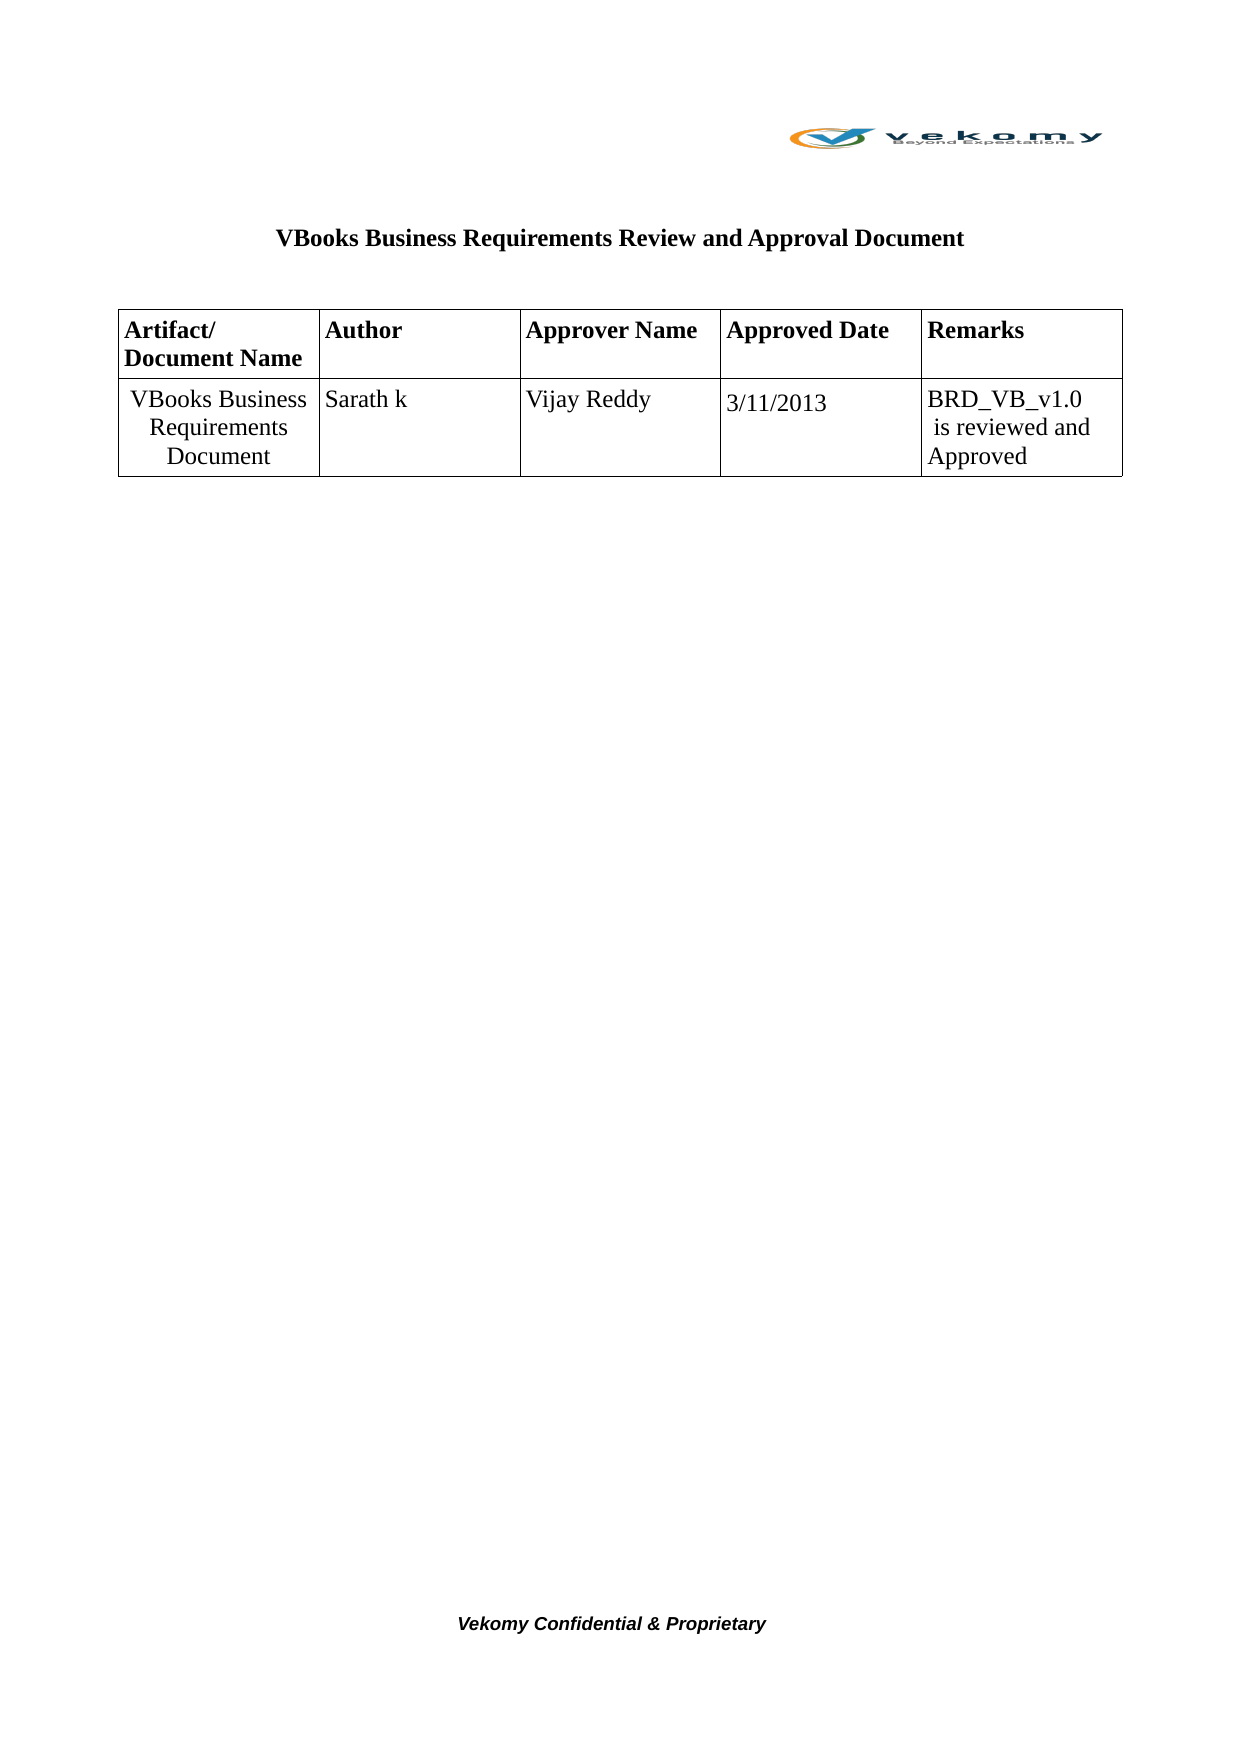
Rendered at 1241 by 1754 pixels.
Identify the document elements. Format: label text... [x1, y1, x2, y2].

picture [786, 127, 1106, 150]
table_cell Sarath k [320, 379, 520, 476]
table_header Artifact/ Document Name [119, 310, 319, 378]
table_cell Vijay Reddy [521, 379, 720, 476]
table_cell BRD_VB_v1.0 is reviewed and Approved [922, 379, 1122, 476]
table_cell VBooks Business Requirements Document [119, 379, 319, 476]
table_header Approver Name [521, 310, 720, 378]
table_header Remarks [922, 310, 1122, 378]
table_header Approved Date [721, 310, 921, 378]
table_header Author [320, 310, 520, 378]
table_cell 3/11/2013 [721, 379, 921, 476]
text VBooks Business Requirements Review and Approval Document [118, 223, 1122, 251]
